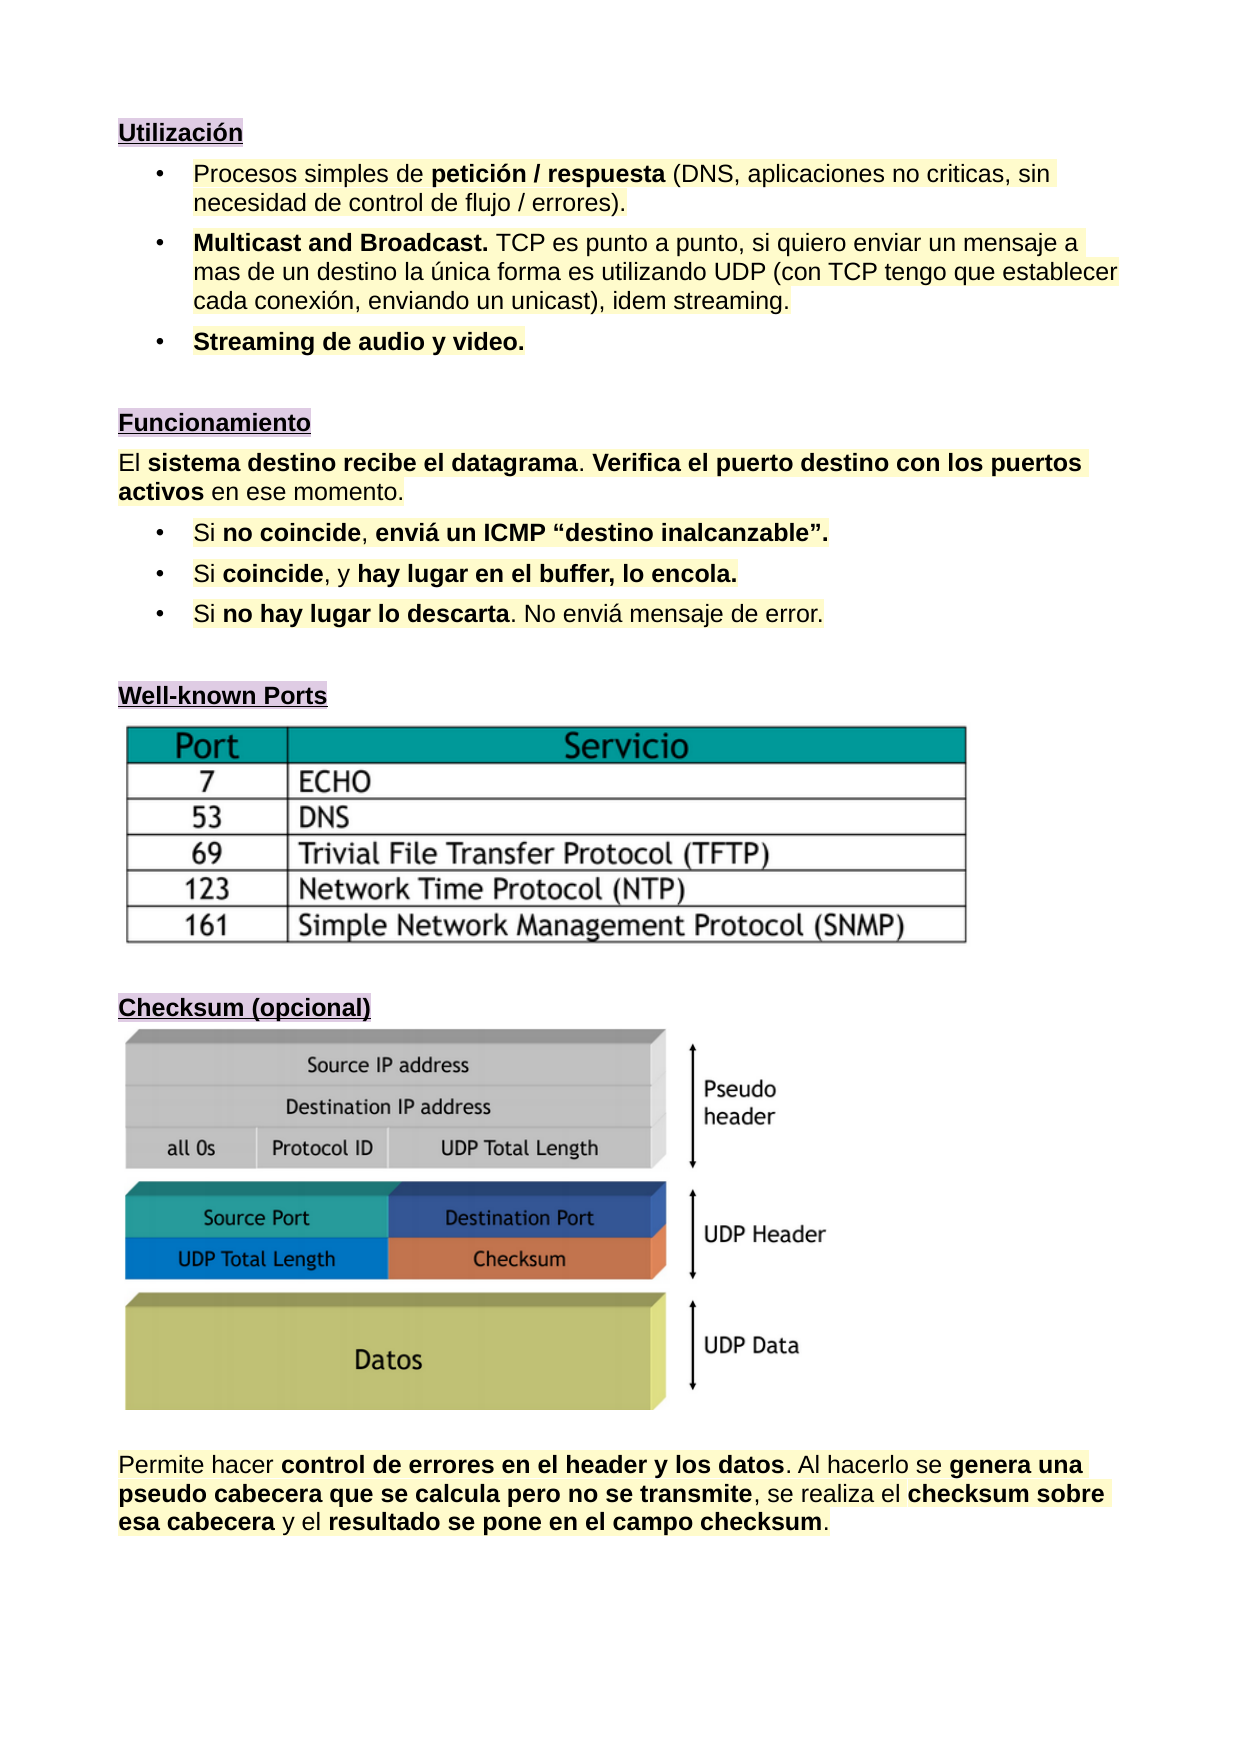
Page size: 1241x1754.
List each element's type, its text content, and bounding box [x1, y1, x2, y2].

picture [121, 715, 972, 953]
list Si no hay lugar lo descarta. No enviá mensaje de error. [156, 599, 1122, 628]
text Checksum (opcional) [118, 993, 1122, 1022]
text Utilización [118, 118, 1122, 147]
text El sistema destino recibe el datagrama. Verifica el puerto destino con los puertos activos en ese momento. [118, 448, 1122, 506]
picture [123, 1027, 830, 1410]
list Si coincide, y hay lugar en el buffer, lo encola. [156, 558, 1122, 587]
text Funcionamiento [118, 408, 1122, 437]
list Multicast and Broadcast. TCP es punto a punto, si quiero enviar un mensaje a mas de un destino la única forma es utilizando UDP (con TCP tengo que establecer cada conexión, enviando un unicast), idem streaming. [156, 228, 1122, 314]
text Permite hacer control de errores en el header y los datos. Al hacerlo se genera una pseudo cabecera que se calcula pero no se transmite, se realiza el checksum sobre esa cabecera y el resultado se pone en el campo checksum. [118, 1450, 1122, 1536]
text Well-known Ports [118, 681, 1122, 709]
list Procesos simples de petición / respuesta (DNS, aplicaciones no criticas, sin necesidad de control de flujo / errores). [156, 159, 1122, 216]
list Si no coincide, enviá un ICMP “destino inalcanzable”. [156, 518, 1122, 547]
list Streaming de audio y video. [156, 326, 1122, 355]
